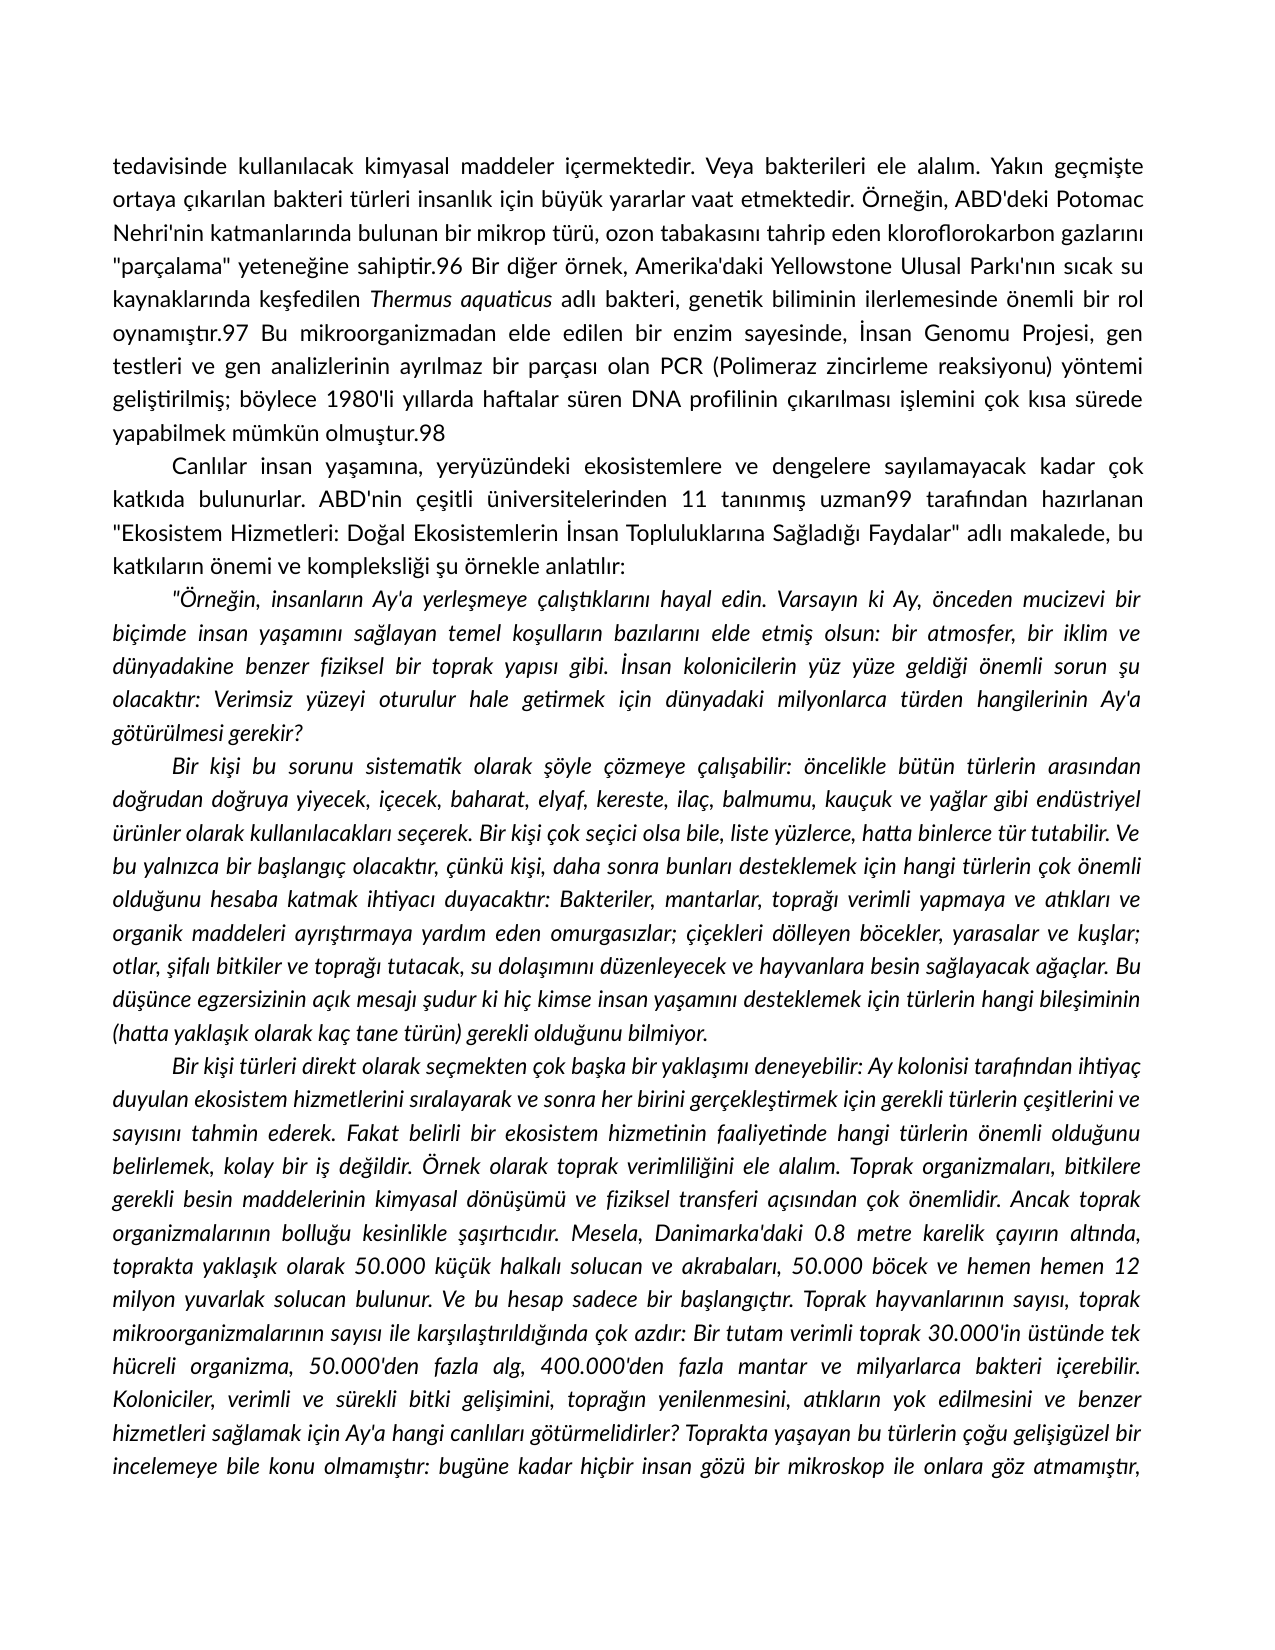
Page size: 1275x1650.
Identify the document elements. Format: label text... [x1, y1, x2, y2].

text Bir kişi bu sorunu sistematik olarak şöyle çözmeye çalışabilir: öncelikle bütün türlerin arasından doğrudan doğruya yiyecek, içecek, baharat, elyaf, kereste, ilaç, balmumu, kauçuk ve yağlar gibi endüstriyel ürünler olarak kullanılacakları seçerek. Bir kişi çok seçici olsa bile, liste yüzlerce, hatta binlerce tür tutabilir. Ve bu yalnızca bir başlangıç olacaktır, çünkü kişi, daha sonra bunları desteklemek için hangi türlerin çok önemli olduğunu hesaba katmak ihtiyacı duyacaktır: Bakteriler, mantarlar, toprağı verimli yapmaya ve atıkları ve organik maddeleri ayrıştırmaya yardım eden omurgasızlar; çiçekleri dölleyen böcekler, yarasalar ve kuşlar; otlar, şifalı bitkiler ve toprağı tutacak, su dolaşımını düzenleyecek ve hayvanlara besin sağlayacak ağaçlar. Bu düşünce egzersizinin açık mesajı şudur ki hiç kimse insan yaşamını desteklemek için türlerin hangi bileşiminin (hatta yaklaşık olarak kaç tane türün) gerekli olduğunu bilmiyor. [112, 748, 1145, 1048]
text Bir kişi türleri direkt olarak seçmekten çok başka bir yaklaşımı deneyebilir: Ay kolonisi tarafından ihtiyaç duyulan ekosistem hizmetlerini sıralayarak ve sonra her birini gerçekleştirmek için gerekli türlerin çeşitlerini ve sayısını tahmin ederek. Fakat belirli bir ekosistem hizmetinin faaliyetinde hangi türlerin önemli olduğunu belirlemek, kolay bir iş değildir. Örnek olarak toprak verimliliğini ele alalım. Toprak organizmaları, bitkilere gerekli besin maddelerinin kimyasal dönüşümü ve fiziksel transferi açısından çok önemlidir. Ancak toprak organizmalarının bolluğu kesinlikle şaşırtıcıdır. Mesela, Danimarka'daki 0.8 metre karelik çayırın altında, toprakta yaklaşık olarak 50.000 küçük halkalı solucan ve akrabaları, 50.000 böcek ve hemen hemen 12 milyon yuvarlak solucan bulunur. Ve bu hesap sadece bir başlangıçtır. Toprak hayvanlarının sayısı, toprak mikroorganizmalarının sayısı ile karşılaştırıldığında çok azdır: Bir tutam verimli toprak 30.000'in üstünde tek hücreli organizma, 50.000'den fazla alg, 400.000'den fazla mantar ve milyarlarca bakteri içerebilir. Koloniciler, verimli ve sürekli bitki gelişimini, toprağın yenilenmesini, atıkların yok edilmesini ve benzer hizmetleri sağlamak için Ay'a hangi canlıları götürmelidirler? Toprakta yaşayan bu türlerin çoğu gelişigüzel bir incelemeye bile konu olmamıştır: bugüne kadar hiçbir insan gözü bir mikroskop ile onlara göz atmamıştır, [112, 1048, 1145, 1481]
text Canlılar insan yaşamına, yeryüzündeki ekosistemlere ve dengelere sayılamayacak kadar çok katkıda bulunurlar. ABD'nin çeşitli üniversitelerinden 11 tanınmış uzman99 tarafından hazırlanan "Ekosistem Hizmetleri: Doğal Ekosistemlerin İnsan Topluluklarına Sağladığı Faydalar" adlı makalede, bu katkıların önemi ve kompleksliği şu örnekle anlatılır: [112, 448, 1145, 581]
text tedavisinde kullanılacak kimyasal maddeler içermektedir. Veya bakterileri ele alalım. Yakın geçmişte ortaya çıkarılan bakteri türleri insanlık için büyük yararlar vaat etmektedir. Örneğin, ABD'deki Potomac Nehri'nin katmanlarında bulunan bir mikrop türü, ozon tabakasını tahrip eden kloroflorokarbon gazlarını "parçalama" yeteneğine sahiptir.96 Bir diğer örnek, Amerika'daki Yellowstone Ulusal Parkı'nın sıcak su kaynaklarında keşfedilen Thermus aquaticus adlı bakteri, genetik biliminin ilerlemesinde önemli bir rol oynamıştır.97 Bu mikroorganizmadan elde edilen bir enzim sayesinde, İnsan Genomu Projesi, gen testleri ve gen analizlerinin ayrılmaz bir parçası olan PCR (Polimeraz zincirleme reaksiyonu) yöntemi geliştirilmiş; böylece 1980'li yıllarda haftalar süren DNA profilinin çıkarılması işlemini çok kısa sürede yapabilmek mümkün olmuştur.98 [112, 148, 1145, 448]
text "Örneğin, insanların Ay'a yerleşmeye çalıştıklarını hayal edin. Varsayın ki Ay, önceden mucizevi bir biçimde insan yaşamını sağlayan temel koşulların bazılarını elde etmiş olsun: bir atmosfer, bir iklim ve dünyadakine benzer fiziksel bir toprak yapısı gibi. İnsan kolonicilerin yüz yüze geldiği önemli sorun şu olacaktır: Verimsiz yüzeyi oturulur hale getirmek için dünyadaki milyonlarca türden hangilerinin Ay'a götürülmesi gerekir? [112, 581, 1145, 748]
